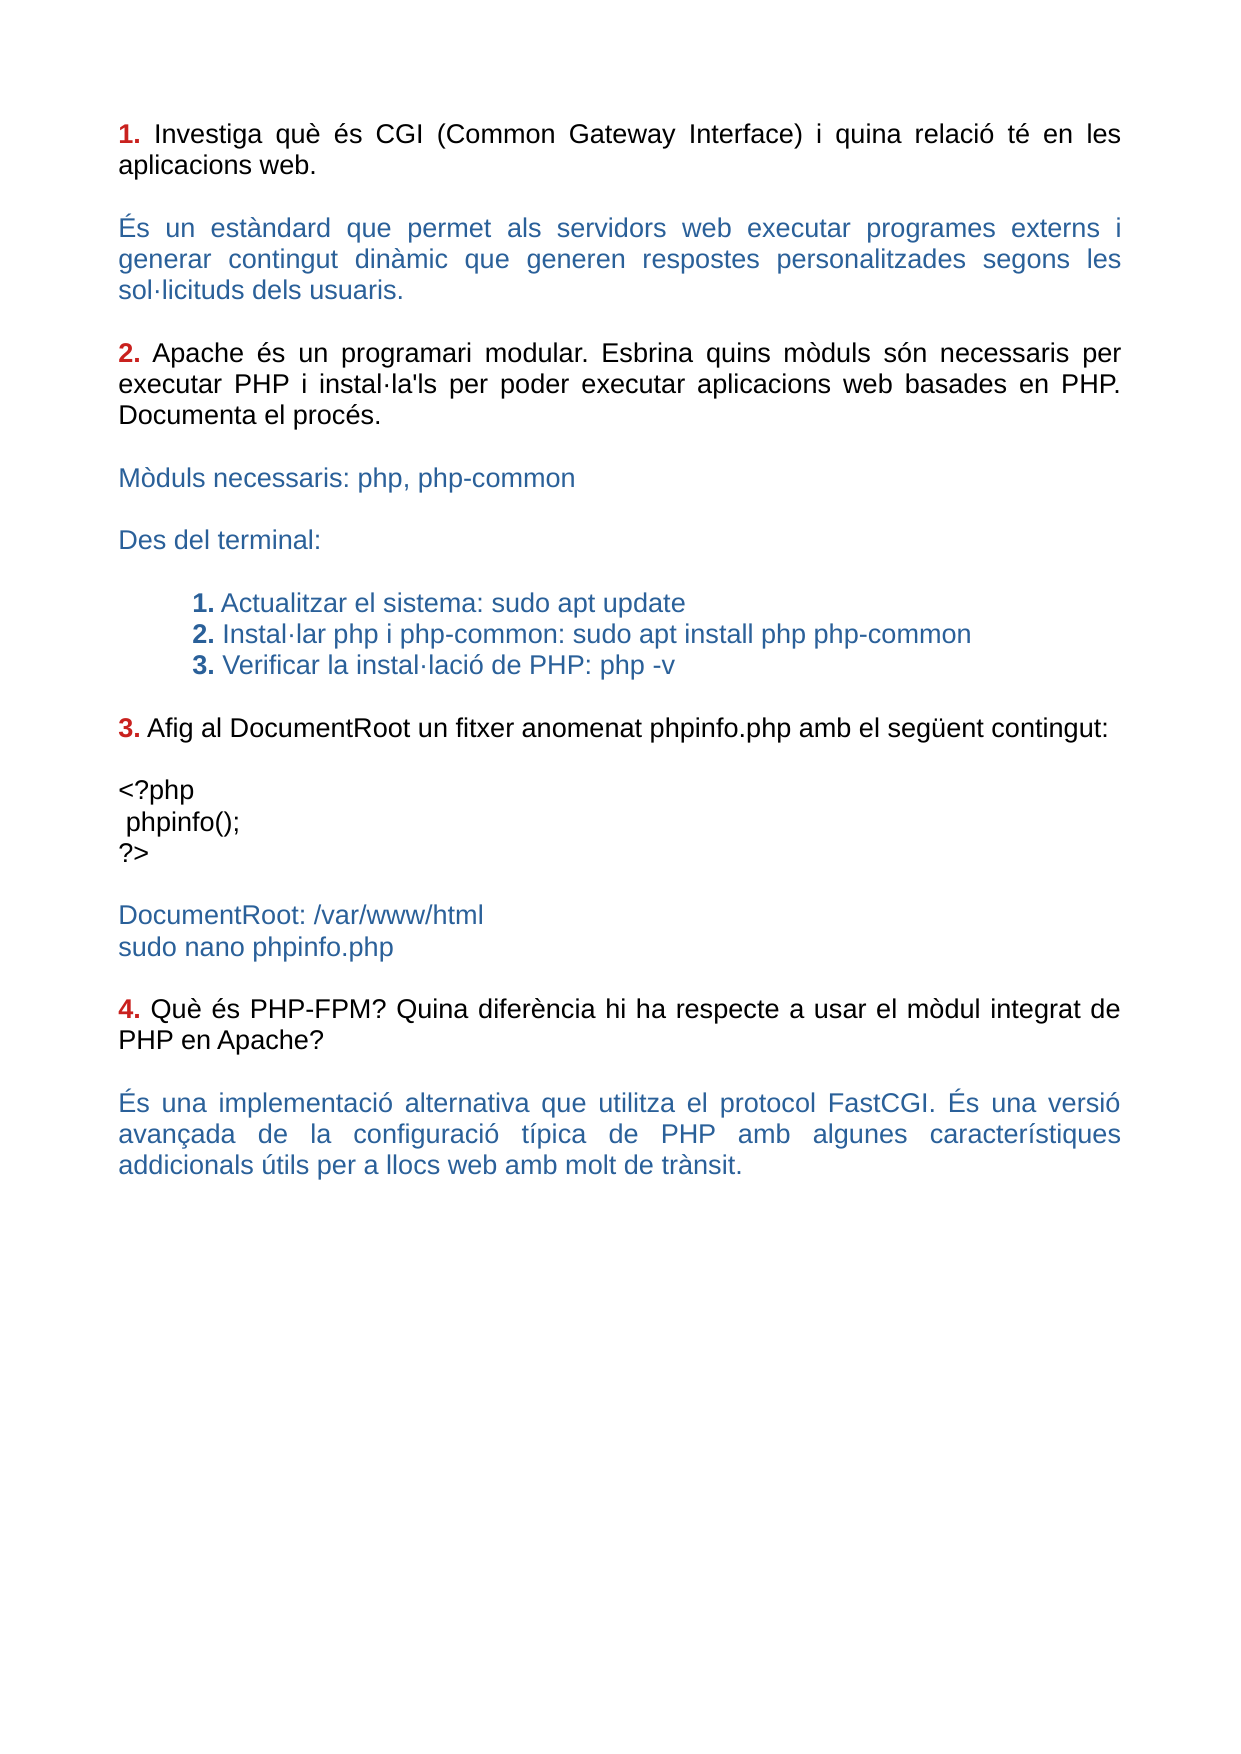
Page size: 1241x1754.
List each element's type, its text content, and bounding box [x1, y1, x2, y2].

text phpinfo(); [118, 806, 1122, 837]
text 2. Instal·lar php i php-common: sudo apt install php php-common [118, 618, 1122, 649]
text Des del terminal: [118, 524, 1122, 556]
text ?> [118, 837, 1122, 868]
text 2. Apache és un programari modular. Esbrina quins mòduls són necessaris per executar PHP i instal·la'ls per poder executar aplicacions web basades en PHP. Documenta el procés. [118, 337, 1122, 431]
text Mòduls necessaris: php, php-common [118, 462, 1122, 493]
text 3. Afig al DocumentRoot un fitxer anomenat phpinfo.php amb el següent contingut: [118, 712, 1122, 743]
text 3. Verificar la instal·lació de PHP: php -v [118, 649, 1122, 681]
text 1. Investiga què és CGI (Common Gateway Interface) i quina relació té en les aplicacions web. [118, 118, 1122, 181]
text És una implementació alternativa que utilitza el protocol FastCGI. És una versió avançada de la configuració típica de PHP amb algunes característiques addicionals útils per a llocs web amb molt de trànsit. [118, 1087, 1122, 1181]
text És un estàndard que permet als servidors web executar programes externs i generar contingut dinàmic que generen respostes personalitzades segons les sol·licituds dels usuaris. [118, 212, 1122, 306]
text <?php [118, 774, 1122, 806]
text DocumentRoot: /var/www/html [118, 899, 1122, 931]
text 1. Actualitzar el sistema: sudo apt update [118, 587, 1122, 618]
text 4. Què és PHP-FPM? Quina diferència hi ha respecte a usar el mòdul integrat de PHP en Apache? [118, 993, 1122, 1056]
text sudo nano phpinfo.php [118, 931, 1122, 962]
